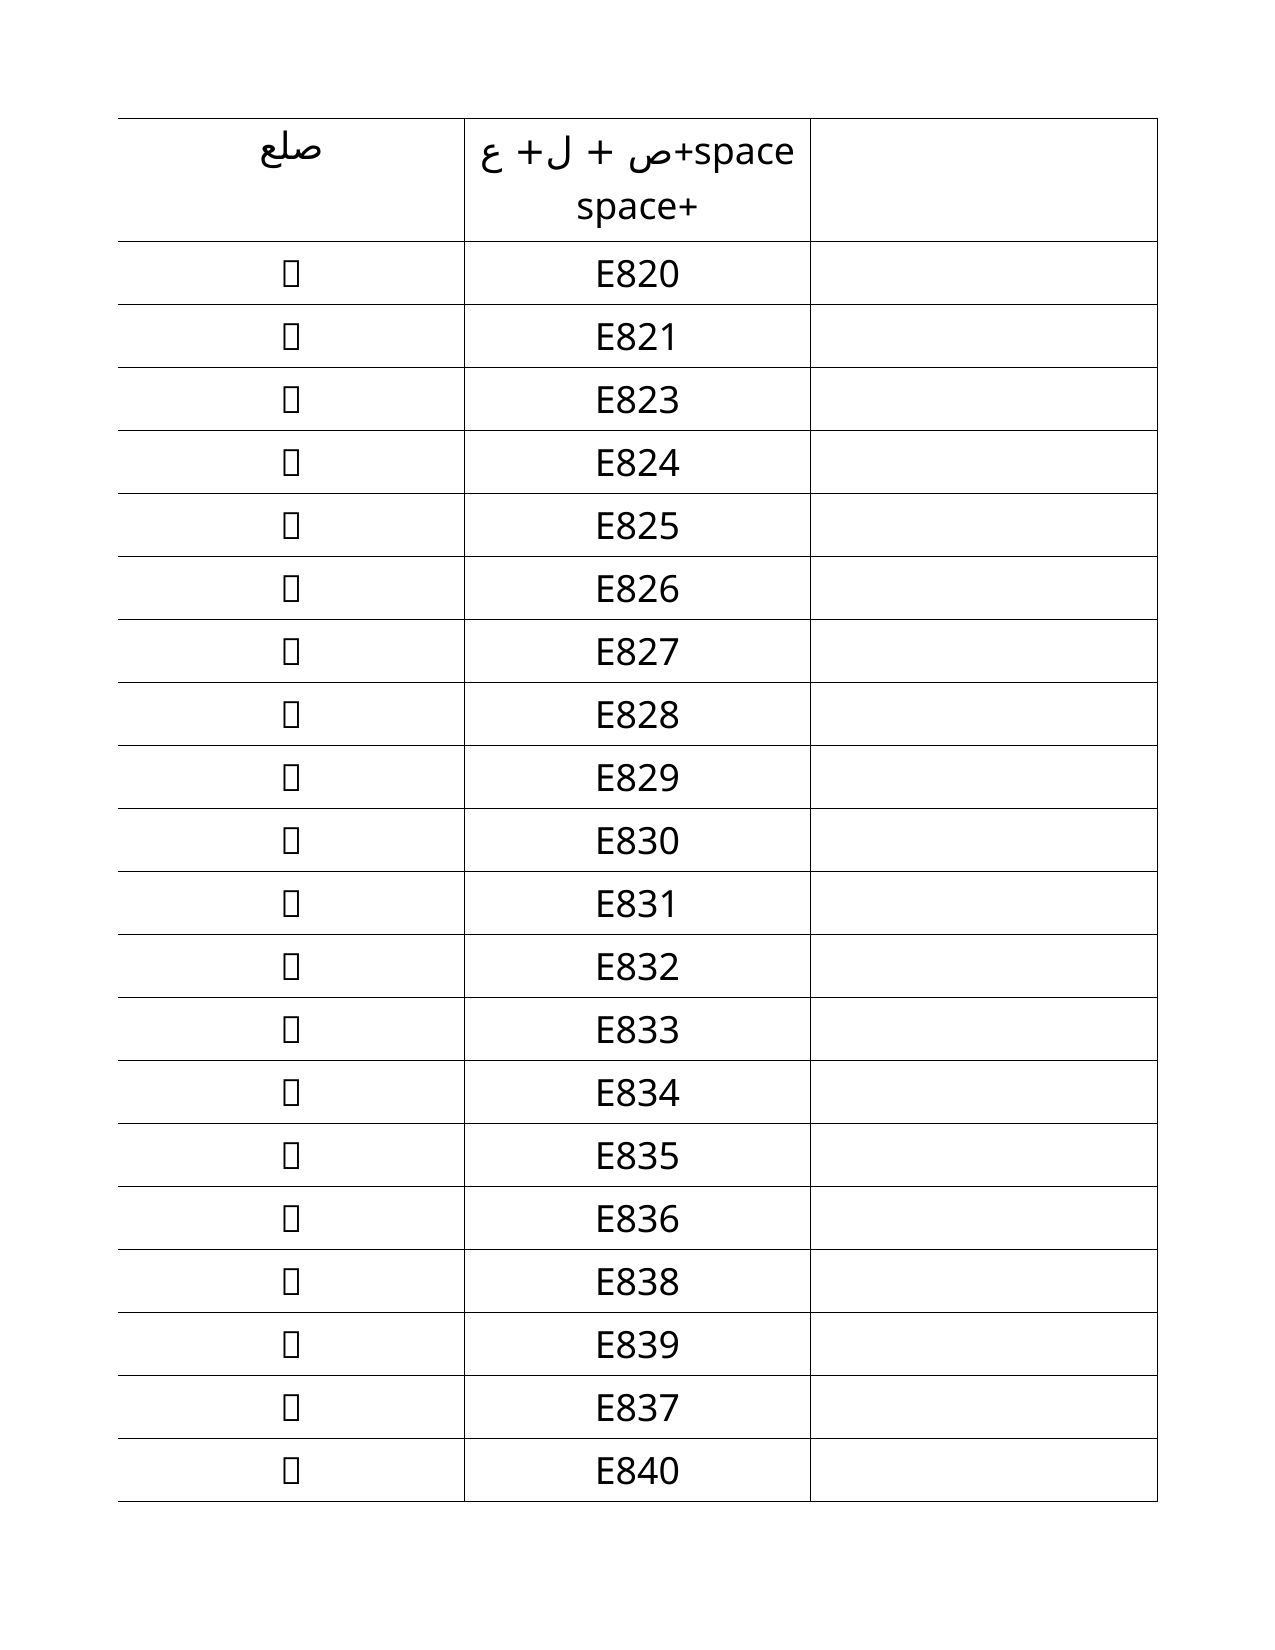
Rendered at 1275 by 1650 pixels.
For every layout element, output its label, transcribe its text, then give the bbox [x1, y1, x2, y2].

table_cell [811, 368, 1157, 430]
table_cell space+ص + ل+ ع +space [465, 119, 810, 241]
table_cell  [118, 1187, 464, 1249]
table_cell [811, 557, 1157, 619]
table_cell [811, 1061, 1157, 1123]
table_cell  [118, 1250, 464, 1312]
table_cell  [118, 1439, 464, 1501]
table_cell E827 [465, 620, 810, 682]
table_cell  [118, 620, 464, 682]
table_cell E840 [465, 1439, 810, 1501]
table_cell  [118, 935, 464, 997]
table_cell [811, 746, 1157, 808]
table_cell [811, 620, 1157, 682]
table_cell [811, 1439, 1157, 1501]
table_cell  [118, 1061, 464, 1123]
table_cell E837 [465, 1376, 810, 1438]
table_cell  [118, 494, 464, 556]
table_cell  [118, 431, 464, 493]
table_cell [811, 242, 1157, 304]
table_cell  [118, 557, 464, 619]
table_cell [811, 935, 1157, 997]
table_cell [811, 809, 1157, 871]
table_cell E838 [465, 1250, 810, 1312]
table_cell [811, 1187, 1157, 1249]
table_cell E824 [465, 431, 810, 493]
table_cell  [118, 242, 464, 304]
table_cell  [118, 1124, 464, 1186]
table_cell E821 [465, 305, 810, 367]
table_cell E829 [465, 746, 810, 808]
table_cell [811, 305, 1157, 367]
table_cell  [118, 368, 464, 430]
table_cell E832 [465, 935, 810, 997]
table_cell E823 [465, 368, 810, 430]
table_cell  [118, 746, 464, 808]
table_cell E828 [465, 683, 810, 745]
table_cell [811, 494, 1157, 556]
table_cell [811, 683, 1157, 745]
table_cell [811, 1376, 1157, 1438]
table_cell  [118, 1376, 464, 1438]
table_cell E839 [465, 1313, 810, 1375]
table_cell E836 [465, 1187, 810, 1249]
table_cell  [118, 998, 464, 1060]
table_cell E834 [465, 1061, 810, 1123]
table_cell  [118, 305, 464, 367]
table_cell E833 [465, 998, 810, 1060]
table_cell [811, 1313, 1157, 1375]
table_cell [811, 998, 1157, 1060]
table_cell E830 [465, 809, 810, 871]
table_cell  [118, 809, 464, 871]
table_cell [811, 1124, 1157, 1186]
table_cell [811, 431, 1157, 493]
table_cell E826 [465, 557, 810, 619]
table_cell [811, 119, 1157, 241]
table_cell  [118, 1313, 464, 1375]
table_cell [811, 1250, 1157, 1312]
table_cell  [118, 683, 464, 745]
table_cell [811, 872, 1157, 934]
table_cell صلع [118, 119, 464, 241]
table_cell E835 [465, 1124, 810, 1186]
table_cell E820 [465, 242, 810, 304]
table_cell E831 [465, 872, 810, 934]
table_cell E825 [465, 494, 810, 556]
table_cell  [118, 872, 464, 934]
